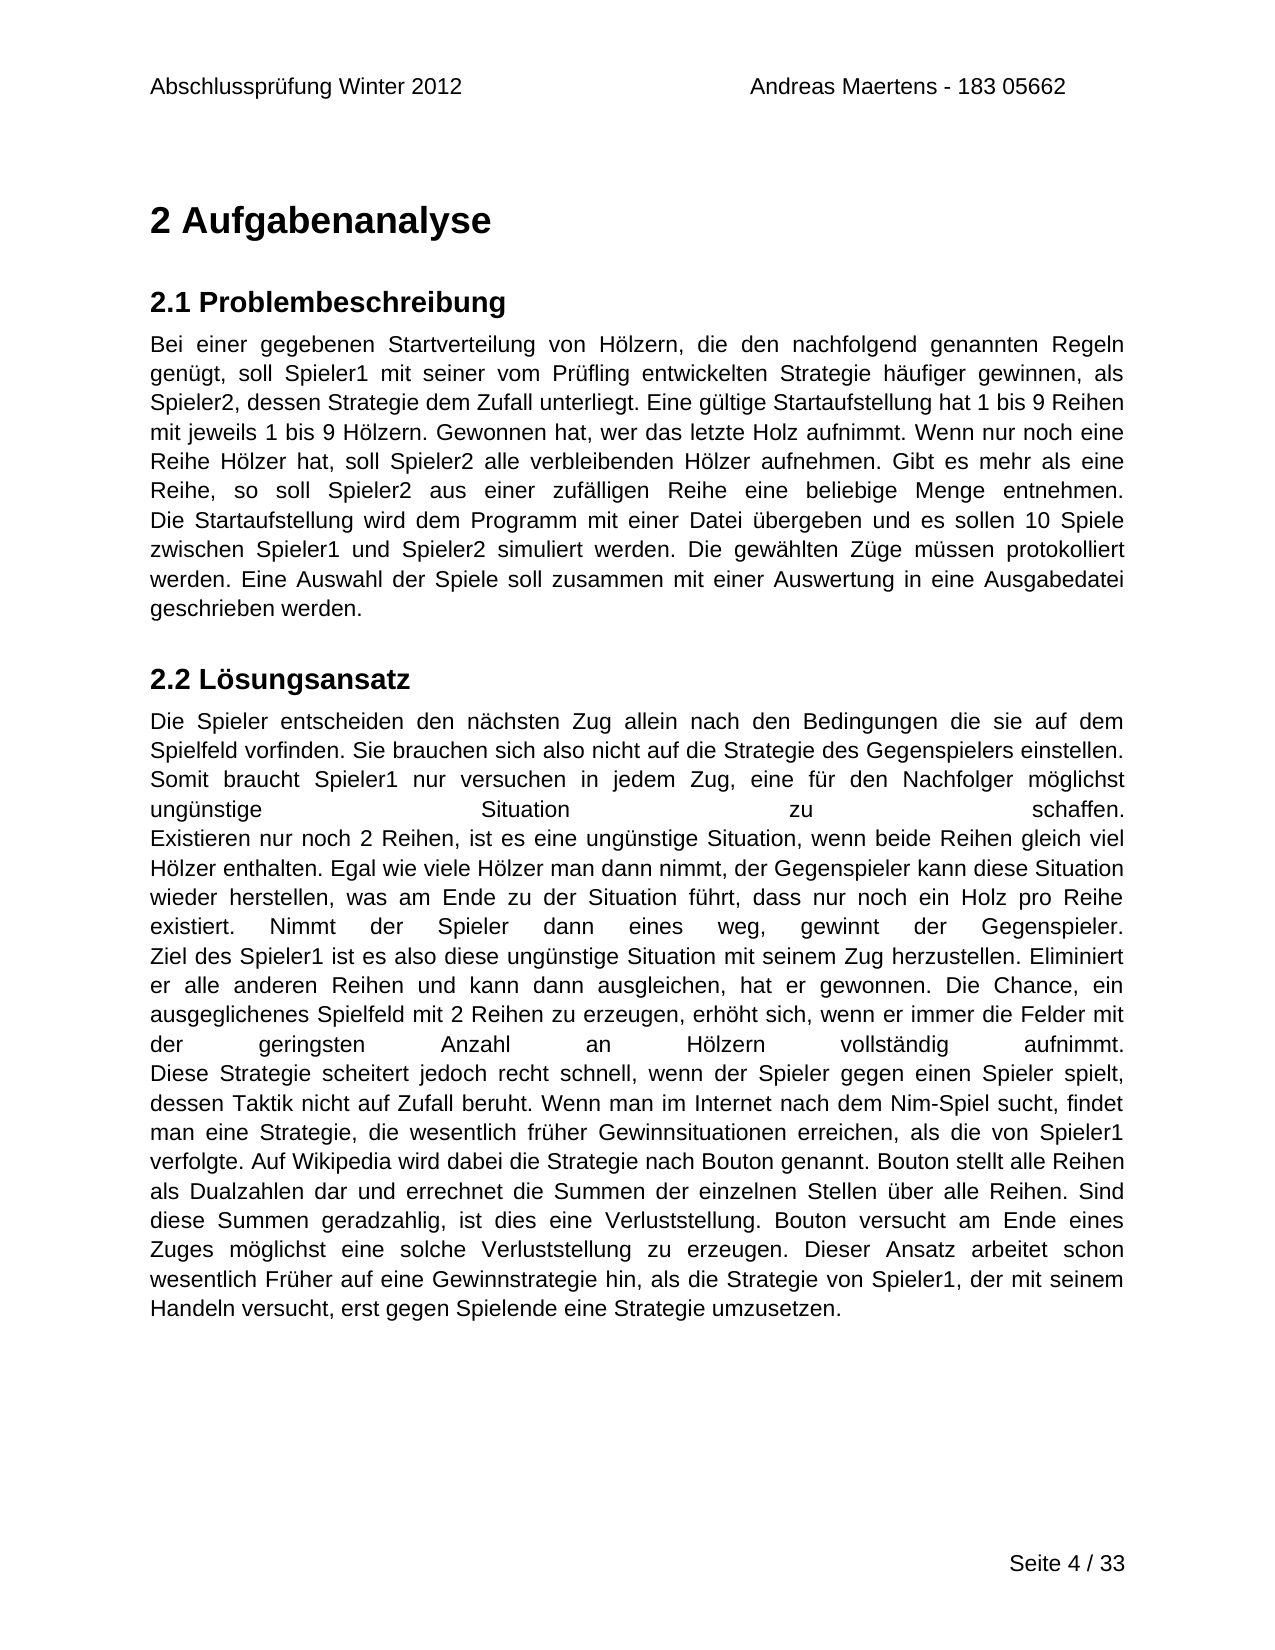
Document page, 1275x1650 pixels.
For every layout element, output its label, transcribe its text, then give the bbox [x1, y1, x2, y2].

text Bei einer gegebenen Startverteilung von Hölzern, die den nachfolgend genannten Regeln genügt, soll Spieler1 mit seiner vom Prüfling entwickelten Strategie häufiger gewinnen, als Spieler2, dessen Strategie dem Zufall unterliegt. Eine gültige Startaufstellung hat 1 bis 9 Reihen mit jeweils 1 bis 9 Hölzern. Gewonnen hat, wer das letzte Holz aufnimmt. Wenn nur noch eine Reihe Hölzer hat, soll Spieler2 alle verbleibenden Hölzer aufnehmen. Gibt es mehr als eine Reihe, so soll Spieler2 aus einer zufälligen Reihe eine beliebige Menge entnehmen. Die Startaufstellung wird dem Programm mit einer Datei übergeben und es sollen 10 Spiele zwischen Spieler1 und Spieler2 simuliert werden. Die gewählten Züge müssen protokolliert werden. Eine Auswahl der Spiele soll zusammen mit einer Auswertung in eine Ausgabedatei geschrieben werden. [150, 331, 1125, 621]
subtitle 2.2 Lösungsansatz [150, 663, 1125, 695]
subtitle 2 Aufgabenanalyse [150, 200, 1125, 242]
subtitle 2.1 Problembeschreibung [150, 286, 1125, 318]
text Die Spieler entscheiden den nächsten Zug allein nach den Bedingungen die sie auf dem Spielfeld vorfinden. Sie brauchen sich also nicht auf die Strategie des Gegenspielers einstellen. Somit braucht Spieler1 nur versuchen in jedem Zug, eine für den Nachfolger möglichst ungünstige Situation zu schaffen. Existieren nur noch 2 Reihen, ist es eine ungünstige Situation, wenn beide Reihen gleich viel Hölzer enthalten. Egal wie viele Hölzer man dann nimmt, der Gegenspieler kann diese Situation wieder herstellen, was am Ende zu der Situation führt, dass nur noch ein Holz pro Reihe existiert. Nimmt der Spieler dann eines weg, gewinnt der Gegenspieler. Ziel des Spieler1 ist es also diese ungünstige Situation mit seinem Zug herzustellen. Eliminiert er alle anderen Reihen und kann dann ausgleichen, hat er gewonnen. Die Chance, ein ausgeglichenes Spielfeld mit 2 Reihen zu erzeugen, erhöht sich, wenn er immer die Felder mit der geringsten Anzahl an Hölzern vollständig aufnimmt. Diese Strategie scheitert jedoch recht schnell, wenn der Spieler gegen einen Spieler spielt, dessen Taktik nicht auf Zufall beruht. Wenn man im Internet nach dem Nim-Spiel sucht, findet man eine Strategie, die wesentlich früher Gewinnsituationen erreichen, als die von Spieler1 verfolgte. Auf Wikipedia wird dabei die Strategie nach Bouton genannt. Bouton stellt alle Reihen als Dualzahlen dar und errechnet die Summen der einzelnen Stellen über alle Reihen. Sind diese Summen geradzahlig, ist dies eine Verluststellung. Bouton versucht am Ende eines Zuges möglichst eine solche Verluststellung zu erzeugen. Dieser Ansatz arbeitet schon wesentlich Früher auf eine Gewinnstrategie hin, als die Strategie von Spieler1, der mit seinem Handeln versucht, erst gegen Spielende eine Strategie umzusetzen. [150, 708, 1125, 1321]
